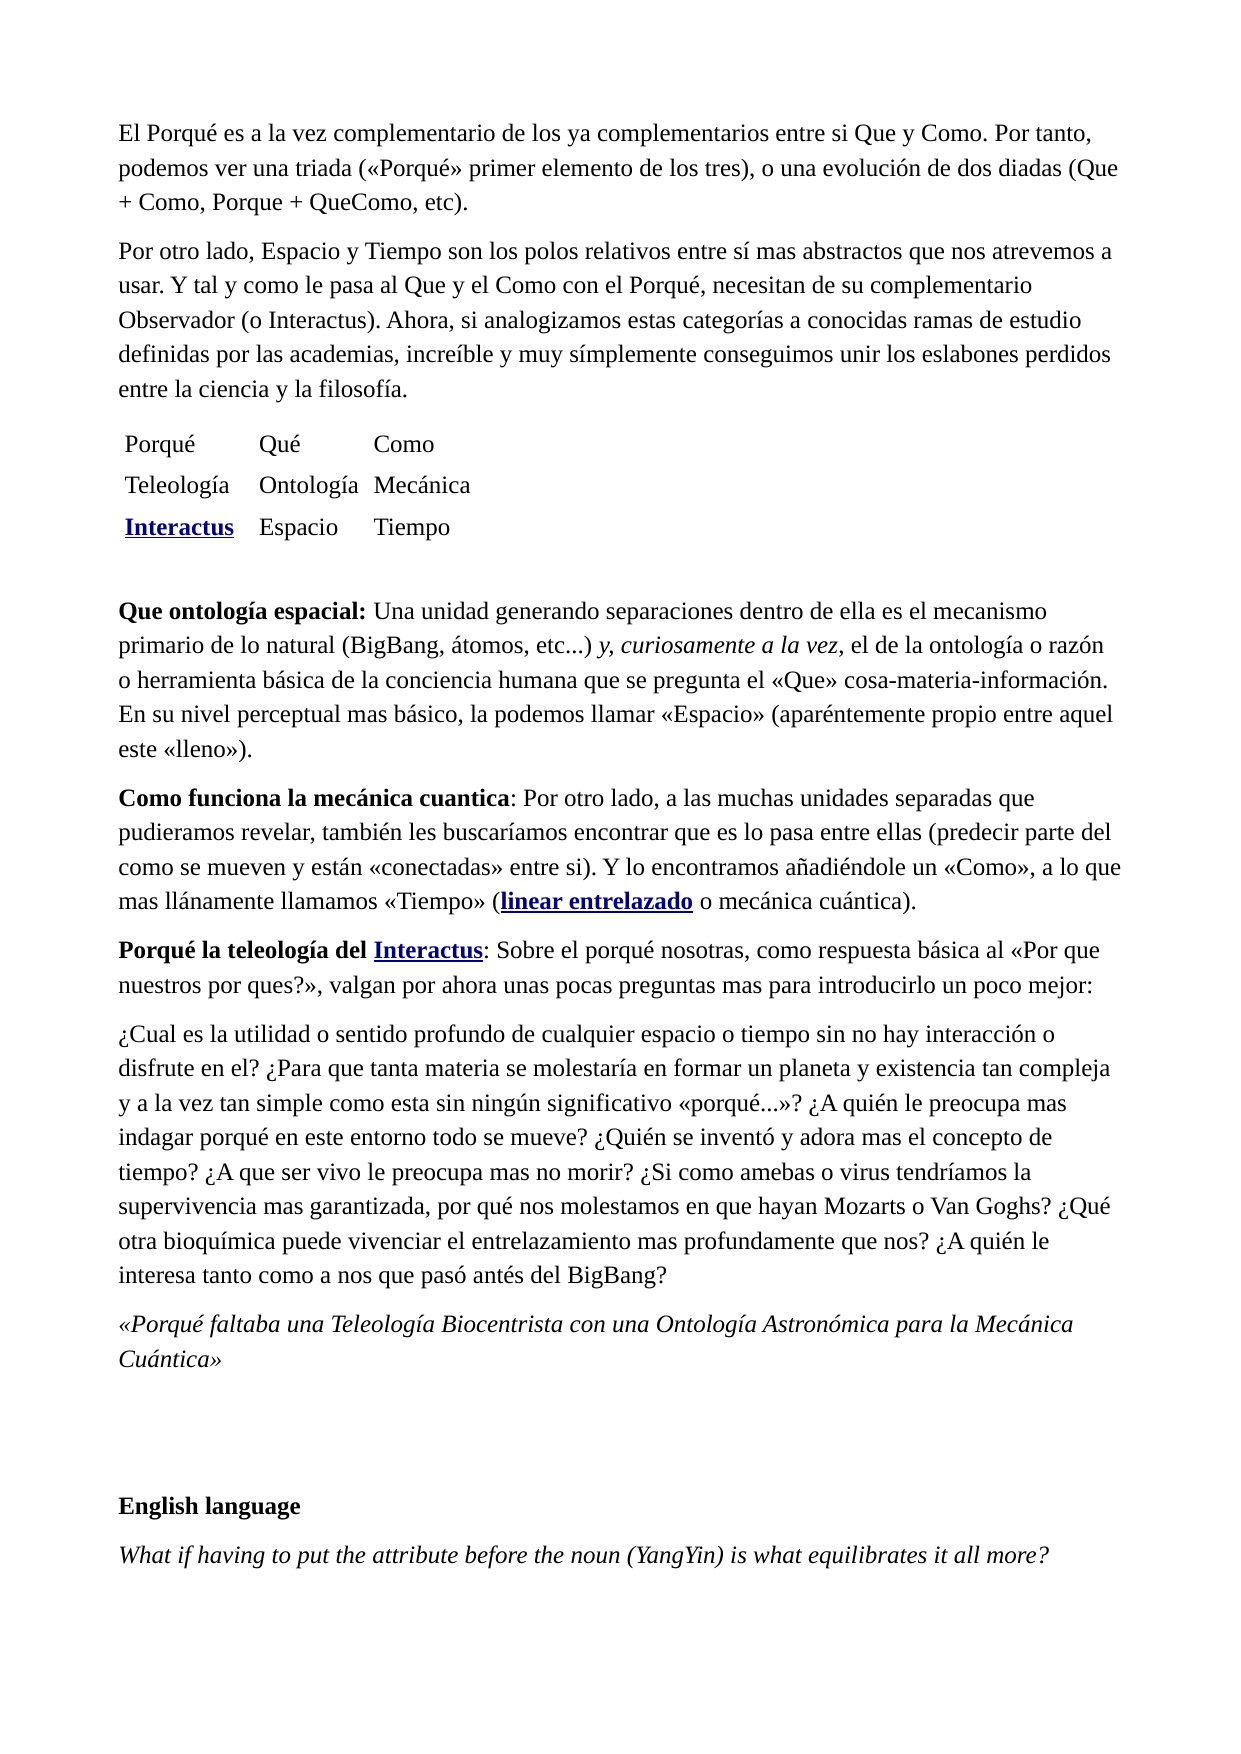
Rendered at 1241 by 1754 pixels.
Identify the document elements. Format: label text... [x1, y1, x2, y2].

table_header Qué [253, 423, 367, 464]
text Porqué la teleología del Interactus: Sobre el porqué nosotras, como respuesta básica al «Por que nuestros por ques?», valgan por ahora unas pocas preguntas mas para introducirlo un poco mejor: [118, 935, 1122, 999]
text ¿Cual es la utilidad o sentido profundo de cualquier espacio o tiempo sin no hay interacción o disfrute en el? ¿Para que tanta materia se molestaría en formar un planeta y existencia tan compleja y a la vez tan simple como esta sin ningún significativo «porqué...»? ¿A quién le preocupa mas indagar porqué en este entorno todo se mueve? ¿Quién se inventó y adora mas el concepto de tiempo? ¿A que ser vivo le preocupa mas no morir? ¿Si como amebas o virus tendríamos la supervivencia mas garantizada, por qué nos molestamos en que hayan Mozarts o Van Goghs? ¿Qué otra bioquímica puede vivenciar el entrelazamiento mas profundamente que nos? ¿A quién le interesa tanto como a nos que pasó antés del BigBang? [118, 1019, 1122, 1289]
table_cell Teleología [118, 464, 253, 506]
table_cell Mecánica [367, 464, 484, 506]
text What if having to put the attribute before the noun (YangYin) is what equilibrates it all more? [118, 1540, 1122, 1569]
table_cell Interactus [118, 506, 253, 547]
text El Porqué es a la vez complementario de los ya complementarios entre si Que y Como. Por tanto, podemos ver una triada («Porqué» primer elemento de los tres), o una evolución de dos diadas (Que + Como, Porque + QueComo, etc). [118, 118, 1122, 216]
text Por otro lado, Espacio y Tiempo son los polos relativos entre sí mas abstractos que nos atrevemos a usar. Y tal y como le pasa al Que y el Como con el Porqué, necesitan de su complementario Observador (o Interactus). Ahora, si analogizamos estas categorías a conocidas ramas de estudio definidas por las academias, increíble y muy símplemente conseguimos unir los eslabones perdidos entre la ciencia y la filosofía. [118, 236, 1122, 403]
table_cell Tiempo [367, 506, 484, 547]
table_header Porqué [118, 423, 253, 464]
table_cell Ontología [253, 464, 367, 506]
text «Porqué faltaba una Teleología Biocentrista con una Ontología Astronómica para la Mecánica Cuántica» [118, 1309, 1122, 1373]
table_header Como [367, 423, 484, 464]
text English language [118, 1491, 1122, 1520]
text Como funciona la mecánica cuantica: Por otro lado, a las muchas unidades separadas que pudieramos revelar, también les buscaríamos encontrar que es lo pasa entre ellas (predecir parte del como se mueven y están «conectadas» entre si). Y lo encontramos añadiéndole un «Como», a lo que mas llánamente llamamos «Tiempo» (linear entrelazado o mecánica cuántica). [118, 783, 1122, 915]
table_cell Espacio [253, 506, 367, 547]
text Que ontología espacial: Una unidad generando separaciones dentro de ella es el mecanismo primario de lo natural (BigBang, átomos, etc...) y, curiosamente a la vez, el de la ontología o razón o herramienta básica de la conciencia humana que se pregunta el «Que» cosa-materia-información. En su nivel perceptual mas básico, la podemos llamar «Espacio» (aparéntemente propio entre aquel este «lleno»). [118, 596, 1122, 763]
